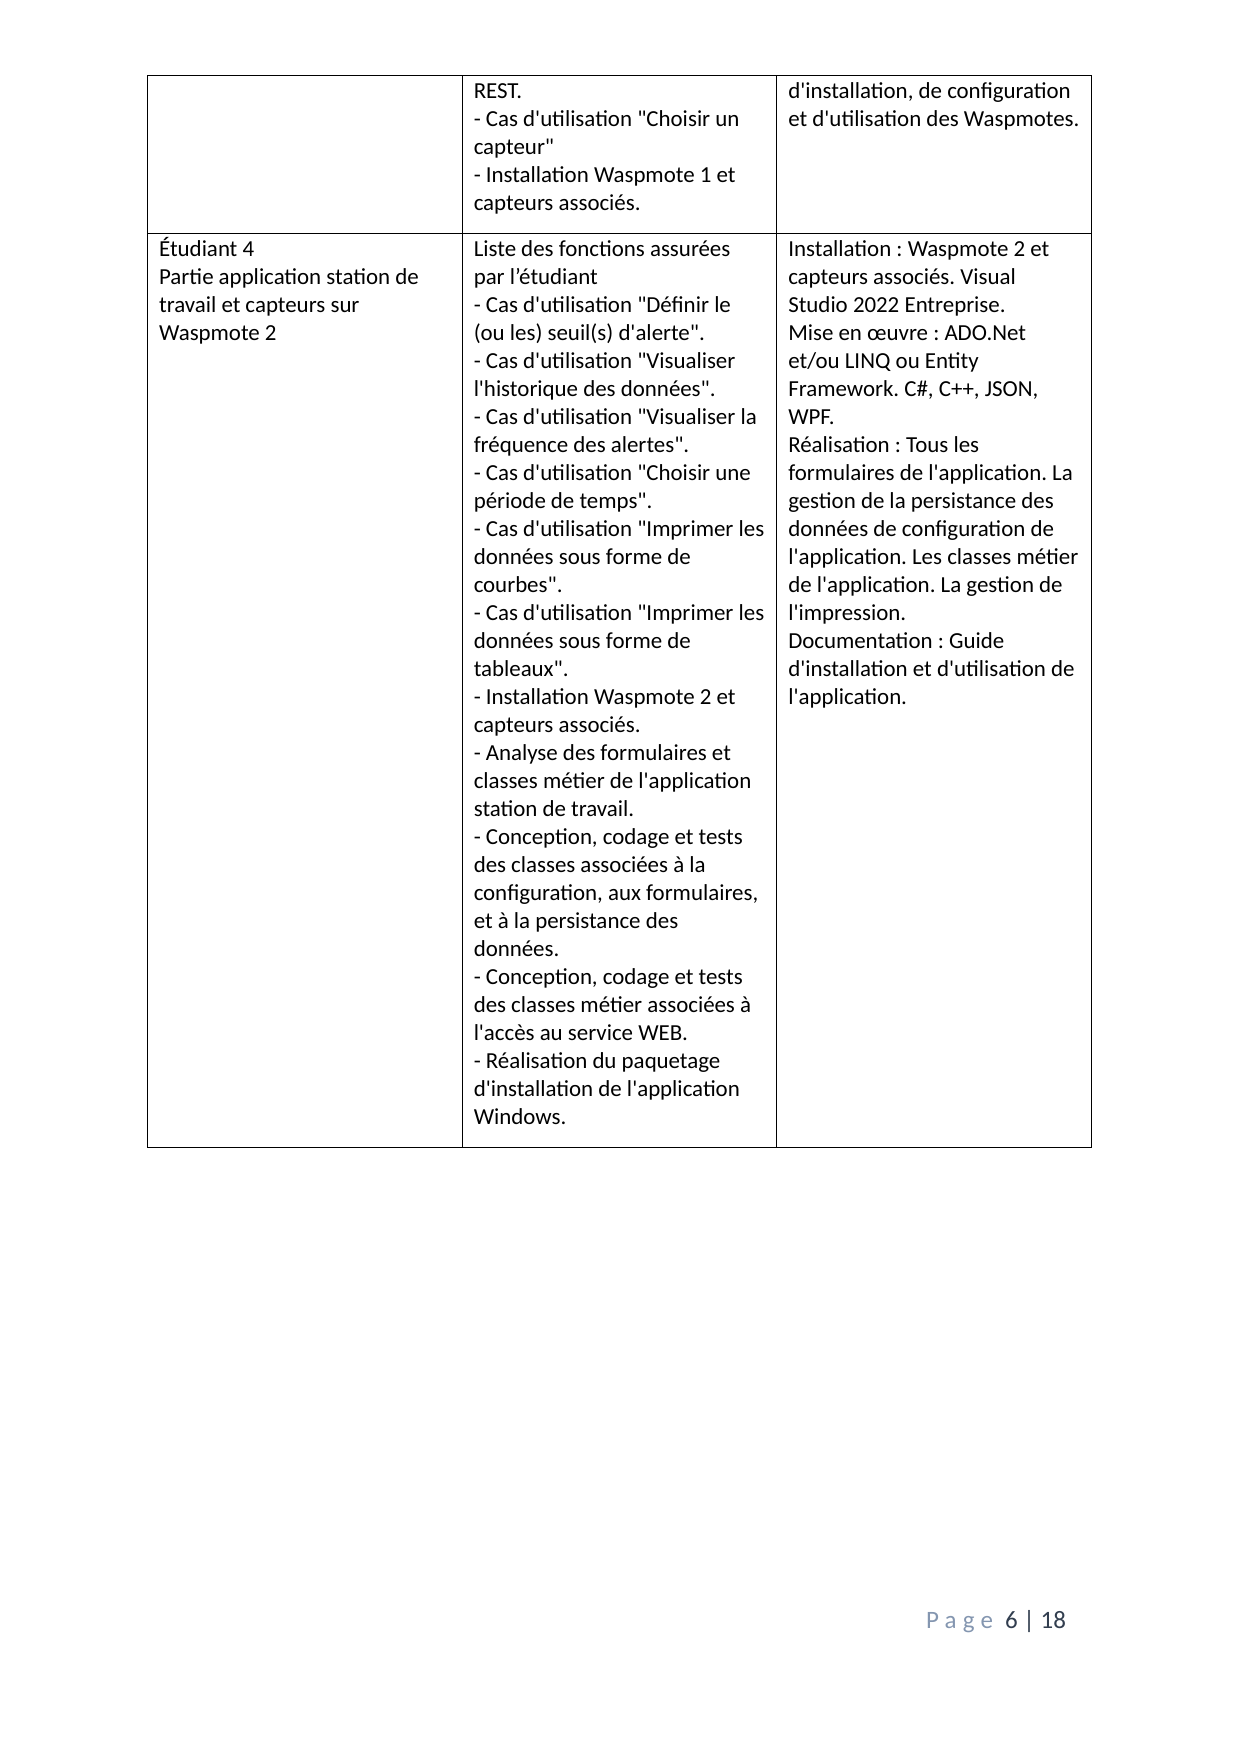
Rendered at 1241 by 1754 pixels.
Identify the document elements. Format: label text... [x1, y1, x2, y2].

table_cell REST. - Cas d'utilisation "Choisir un capteur" - Installation Waspmote 1 et capteurs associés. [463, 76, 776, 233]
table_cell Installation : Waspmote 2 et capteurs associés. Visual Studio 2022 Entreprise. Mise en œuvre : ADO.Net et/ou LINQ ou Entity Framework. C#, C++, JSON, WPF. Réalisation : Tous les formulaires de l'application. La gestion de la persistance des données de configuration de l'application. Les classes métier de l'application. La gestion de l'impression. Documentation : Guide d'installation et d'utilisation de l'application. [777, 234, 1091, 1147]
table_cell d'installation, de configuration et d'utilisation des Waspmotes. [777, 76, 1091, 233]
table_cell Étudiant 4 Partie application station de travail et capteurs sur Waspmote 2 [148, 234, 462, 1147]
table_cell [148, 76, 462, 233]
table_cell Liste des fonctions assurées par l’étudiant - Cas d'utilisation "Définir le (ou les) seuil(s) d'alerte". - Cas d'utilisation "Visualiser l'historique des données". - Cas d'utilisation "Visualiser la fréquence des alertes". - Cas d'utilisation "Choisir une période de temps". - Cas d'utilisation "Imprimer les données sous forme de courbes". - Cas d'utilisation "Imprimer les données sous forme de tableaux". - Installation Waspmote 2 et capteurs associés. - Analyse des formulaires et classes métier de l'application station de travail. - Conception, codage et tests des classes associées à la configuration, aux formulaires, et à la persistance des données. - Conception, codage et tests des classes métier associées à l'accès au service WEB. - Réalisation du paquetage d'installation de l'application Windows. [463, 234, 776, 1147]
